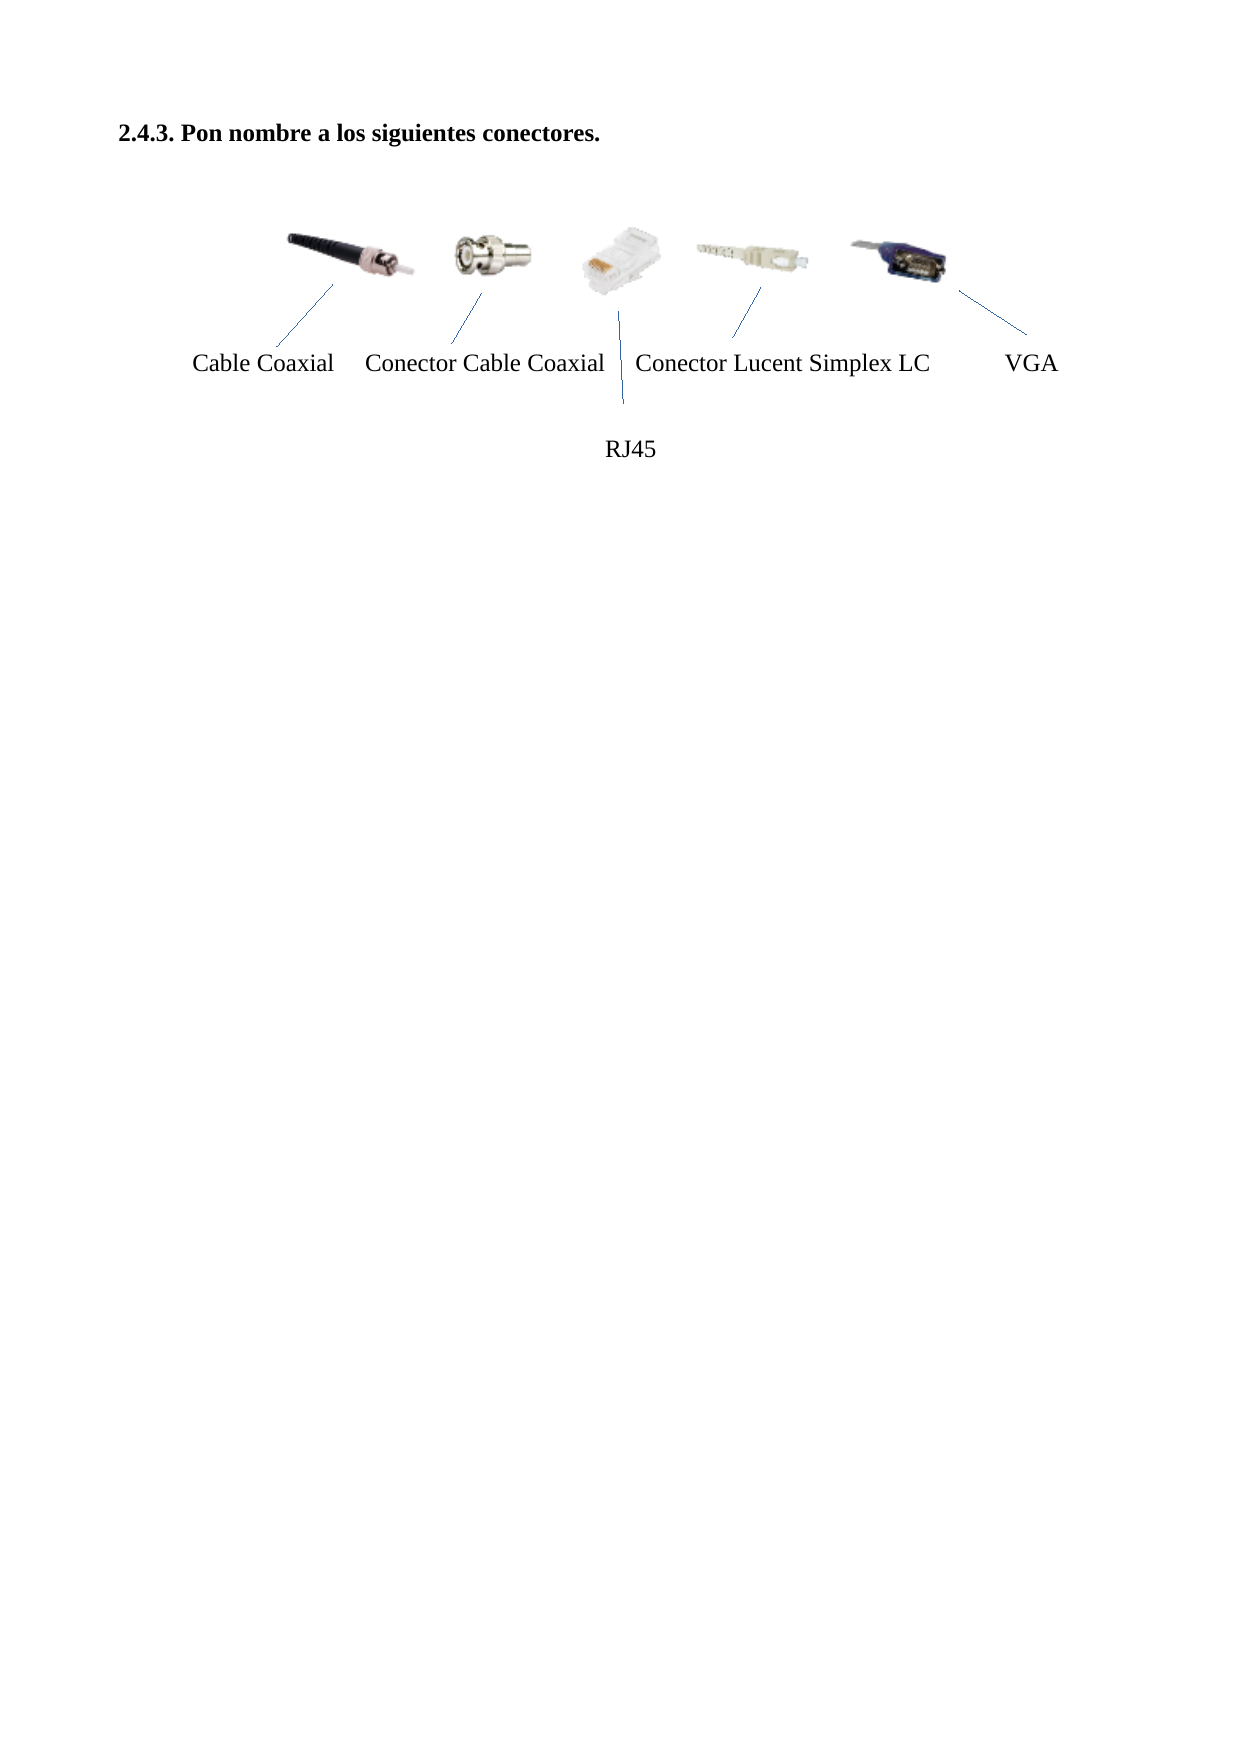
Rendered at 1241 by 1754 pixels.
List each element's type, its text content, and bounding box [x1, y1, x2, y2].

text RJ45 [118, 434, 1122, 463]
text Cable Coaxial Conector Cable Coaxial Conector Lucent Simplex LC VGA [118, 319, 1122, 406]
picture [259, 204, 982, 322]
text 2.4.3. Pon nombre a los siguientes conectores. [118, 118, 1122, 147]
